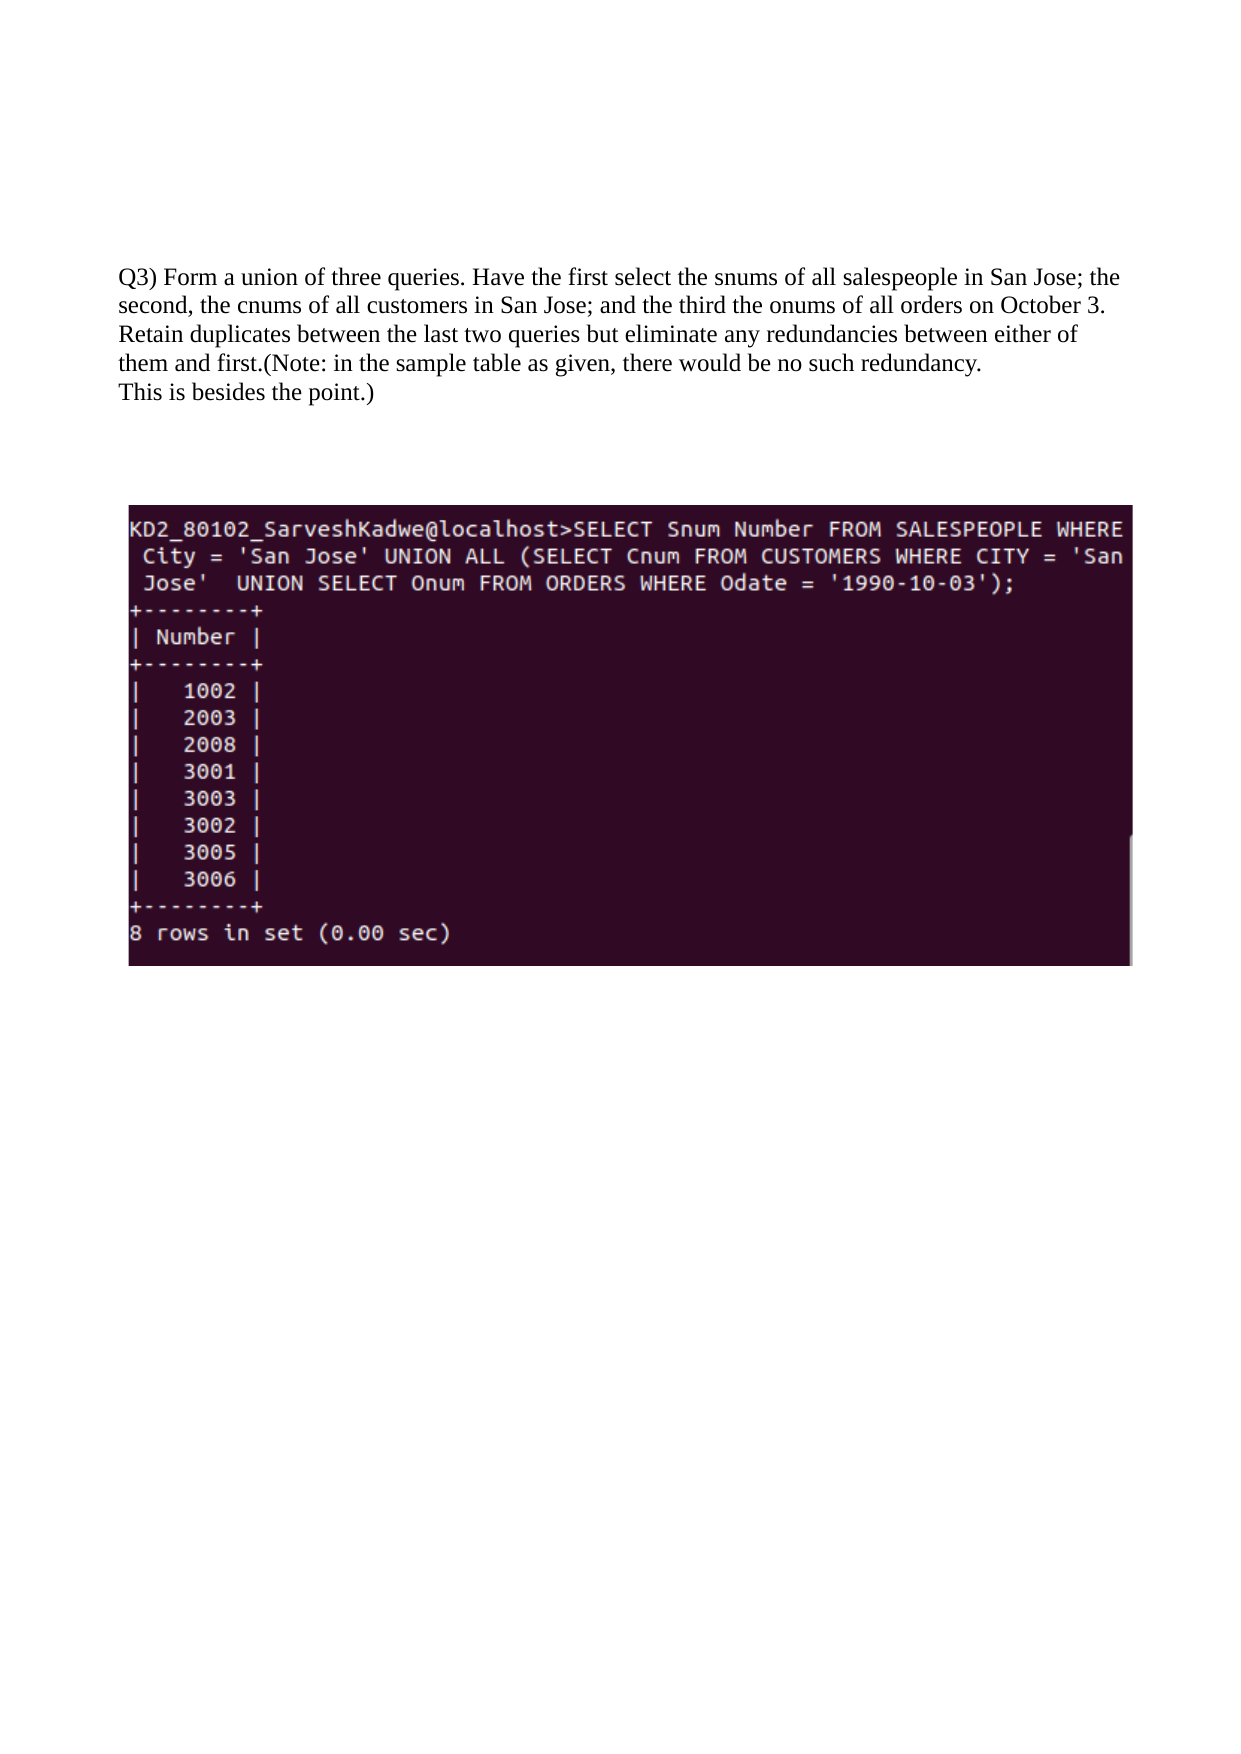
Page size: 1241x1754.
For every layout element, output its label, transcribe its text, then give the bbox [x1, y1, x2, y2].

picture [128, 505, 1133, 966]
text This is besides the point.) [118, 377, 1122, 434]
text Q3) Form a union of three queries. Have the first select the snums of all salespeople in San Jose; the second, the cnums of all customers in San Jose; and the third the onums of all orders on October 3. Retain duplicates between the last two queries but eliminate any redundancies between either of them and first.(Note: in the sample table as given, there would be no such redundancy. [118, 262, 1122, 377]
